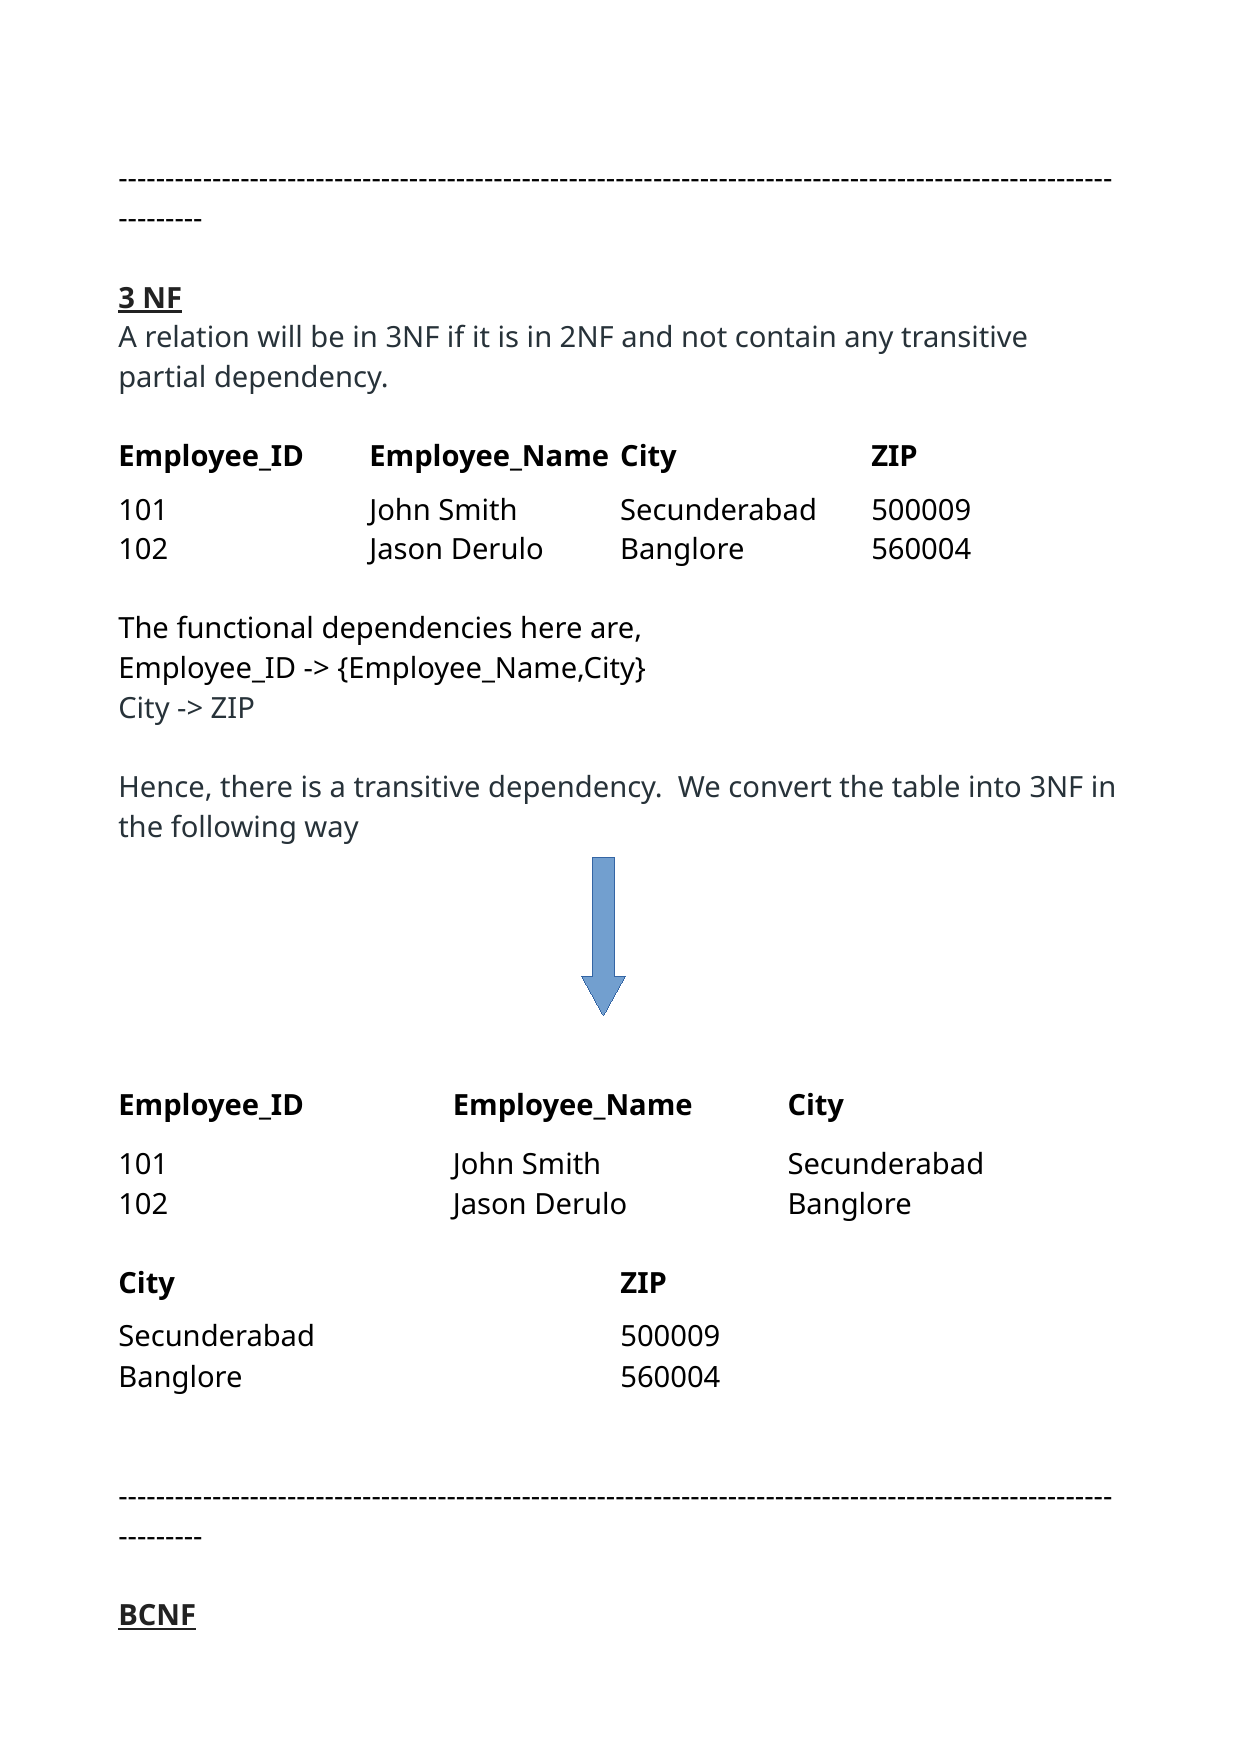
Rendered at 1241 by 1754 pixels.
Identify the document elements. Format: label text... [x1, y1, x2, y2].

text Hence, there is a transitive dependency. We convert the table into 3NF in the following way [118, 767, 1122, 846]
text 3 NF [118, 277, 1122, 317]
text City -> ZIP [118, 687, 1122, 727]
table_cell 102 [118, 1183, 453, 1223]
table_header City [787, 1084, 1122, 1143]
table_cell 560004 [871, 529, 1122, 568]
table_cell 500009 [620, 1316, 1127, 1356]
table_header City [620, 436, 871, 489]
text A relation will be in 3NF if it is in 2NF and not contain any transitive partial dependency. [118, 317, 1122, 396]
table_cell Secunderabad [118, 1316, 620, 1356]
table_header Employee_Name [369, 436, 620, 489]
text Employee_ID -> {Employee_Name,City} [118, 647, 1122, 687]
table_header Employee_ID [118, 1084, 453, 1143]
table_cell Jason Derulo [369, 529, 620, 568]
table_header ZIP [871, 436, 1122, 489]
table_cell Secunderabad [787, 1144, 1122, 1183]
table_cell John Smith [369, 489, 620, 528]
table_header ZIP [620, 1263, 1127, 1316]
text ------------------------------------------------------------------------------------------------------------------- [118, 158, 1122, 237]
table_header City [118, 1263, 620, 1316]
table_cell 500009 [871, 489, 1122, 528]
table_header Employee_Name [453, 1084, 787, 1143]
table_cell Jason Derulo [453, 1183, 787, 1223]
table_cell 560004 [620, 1356, 1127, 1396]
table_cell 102 [118, 529, 369, 568]
table_header Employee_ID [118, 436, 369, 489]
table_cell John Smith [453, 1144, 787, 1183]
table_cell 101 [118, 1144, 453, 1183]
text ------------------------------------------------------------------------------------------------------------------- [118, 1475, 1122, 1555]
table_cell Secunderabad [620, 489, 871, 528]
table_cell Banglore [787, 1183, 1122, 1223]
text The functional dependencies here are, [118, 608, 1122, 647]
table_cell 101 [118, 489, 369, 528]
table_cell Banglore [620, 529, 871, 568]
table_cell Banglore [118, 1356, 620, 1396]
text BCNF [118, 1594, 1122, 1634]
